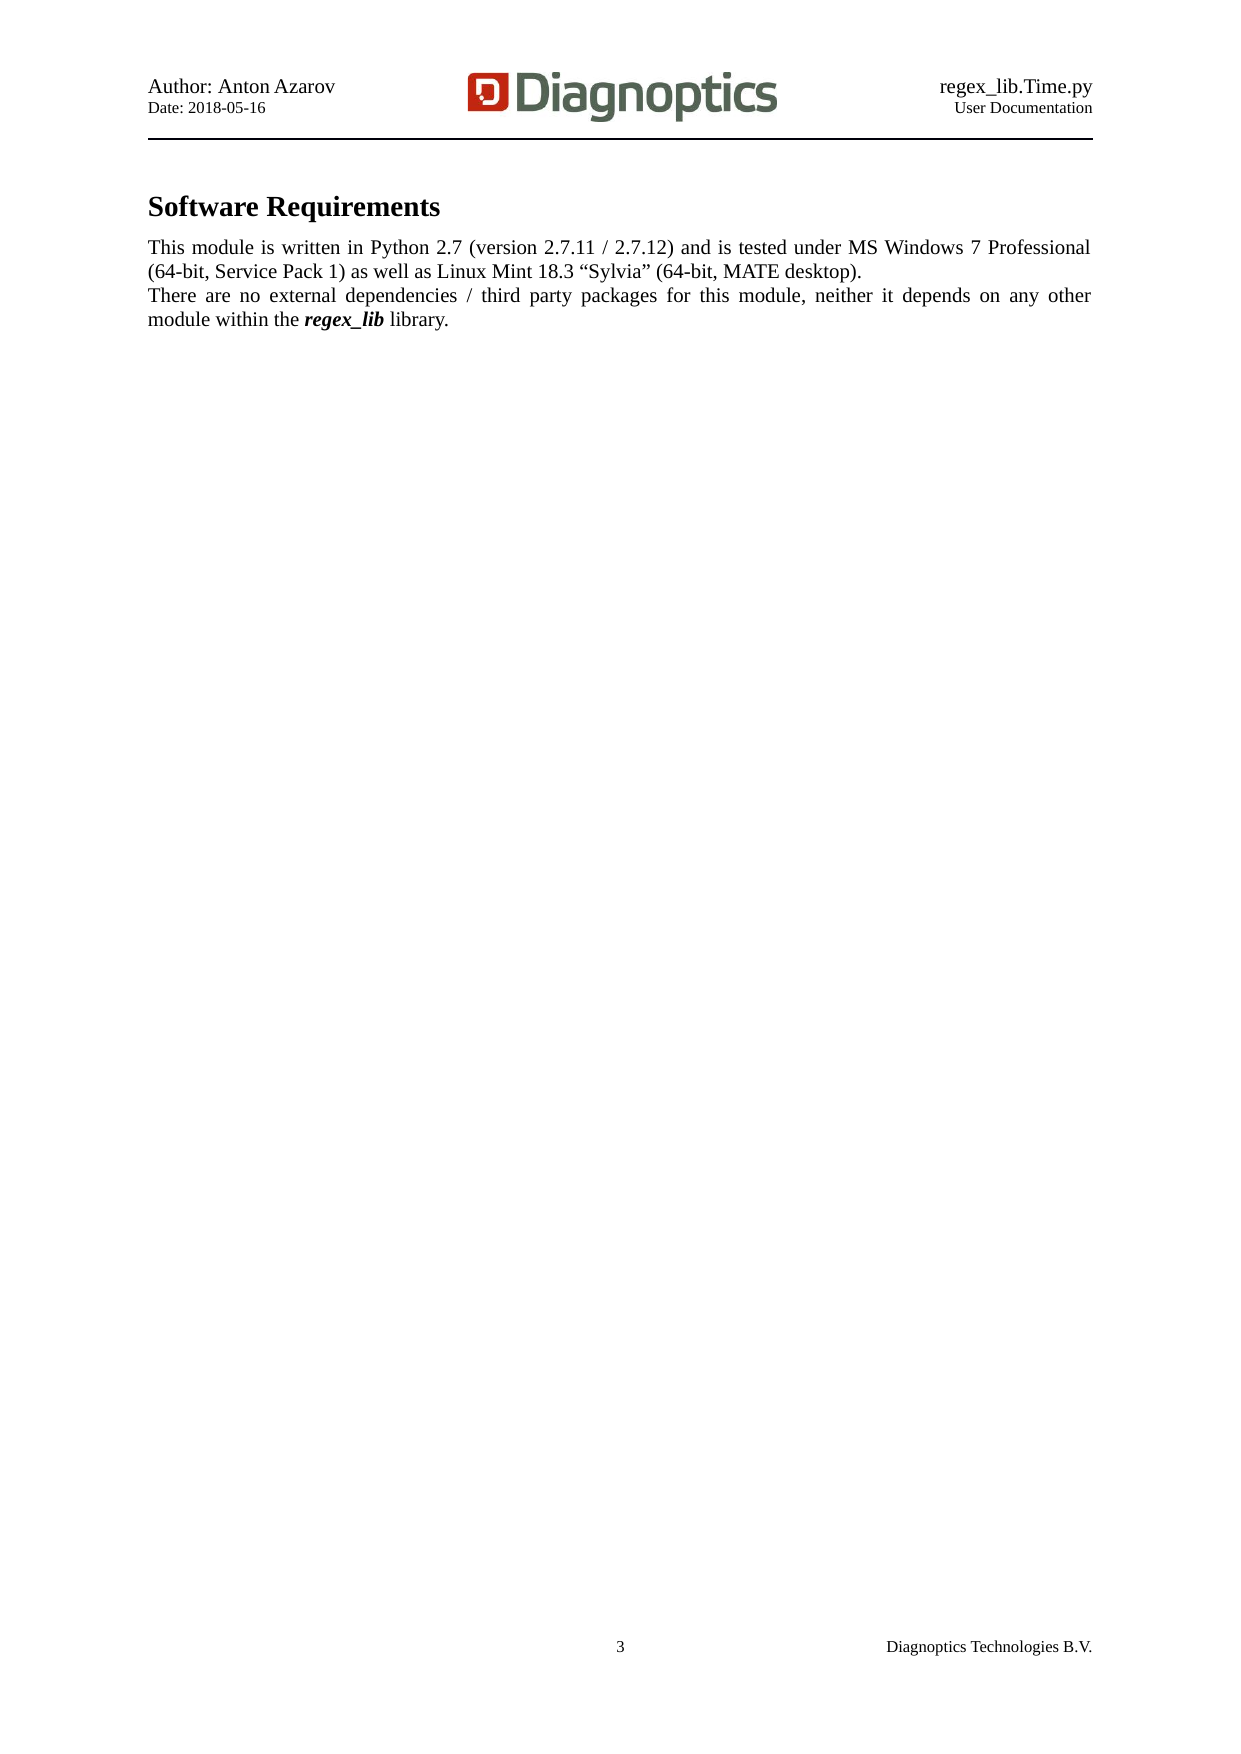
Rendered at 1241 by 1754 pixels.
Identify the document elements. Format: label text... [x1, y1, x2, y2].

subtitle Software Requirements [148, 189, 1093, 222]
text There are no external dependencies / third party packages for this module, neither it depends on any other module within the regex_lib library. [148, 283, 1093, 331]
text This module is written in Python 2.7 (version 2.7.11 / 2.7.12) and is tested under MS Windows 7 Professional (64-bit, Service Pack 1) as well as Linux Mint 18.3 “Sylvia” (64-bit, MATE desktop). [148, 235, 1093, 283]
picture [467, 72, 777, 122]
